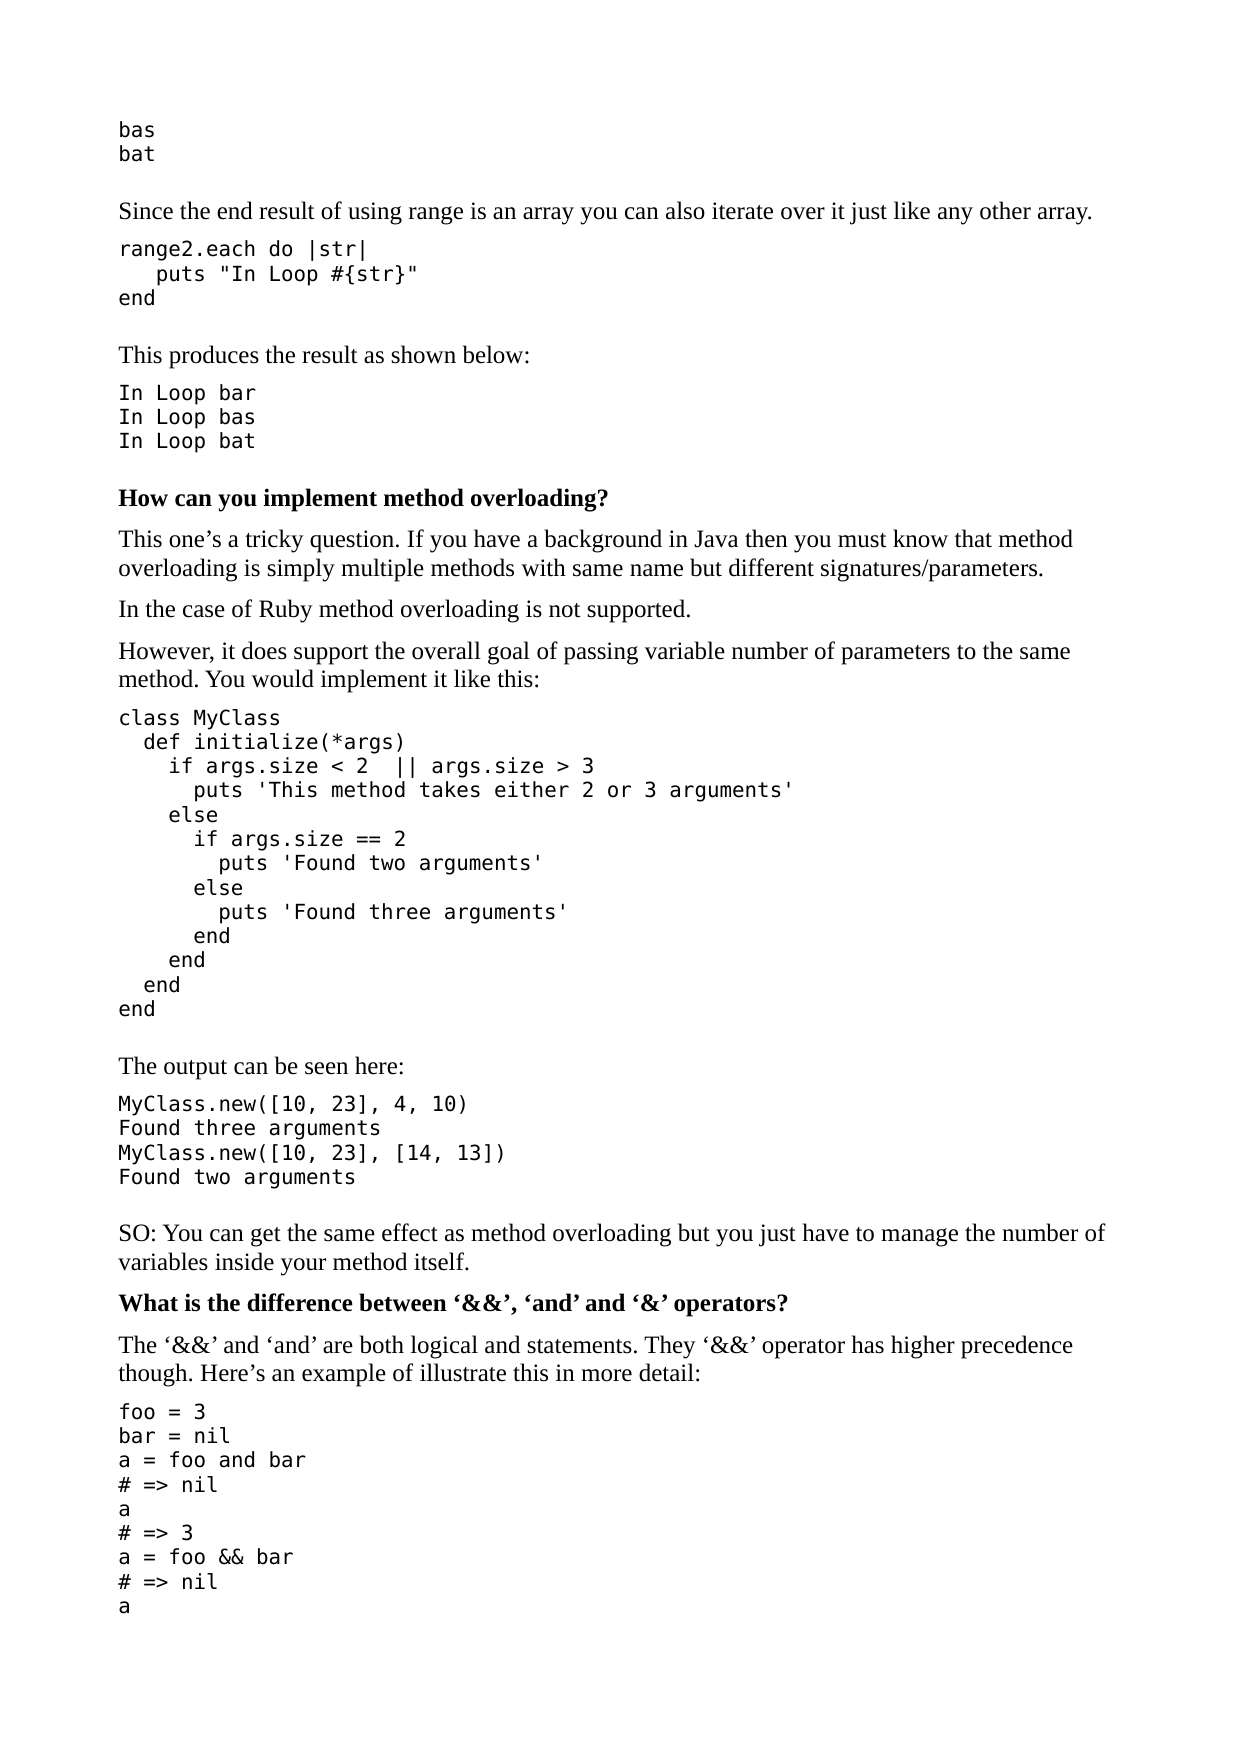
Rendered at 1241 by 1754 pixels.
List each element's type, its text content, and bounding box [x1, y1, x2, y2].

text if args.size < 2 || args.size > 3 [118, 754, 1122, 778]
text else [118, 876, 1122, 900]
text How can you implement method overloading? [118, 483, 1122, 512]
text In Loop bar [118, 381, 1122, 405]
text SO: You can get the same effect as method overloading but you just have to manage the number of variables inside your method itself. [118, 1218, 1122, 1276]
text In Loop bat [118, 429, 1122, 454]
text puts 'Found two arguments' [118, 851, 1122, 876]
text end [118, 286, 1122, 310]
text In Loop bas [118, 405, 1122, 429]
text def initialize(*args) [118, 730, 1122, 754]
text bat [118, 142, 1122, 167]
text The output can be seen here: [118, 1051, 1122, 1079]
text end [118, 924, 1122, 948]
text However, it does support the overall goal of passing variable number of parameters to the same method. You would implement it like this: [118, 636, 1122, 693]
text Found three arguments [118, 1116, 1122, 1141]
text puts 'Found three arguments' [118, 900, 1122, 924]
text end [118, 948, 1122, 973]
text a [118, 1497, 1122, 1521]
text a = foo && bar [118, 1545, 1122, 1570]
text What is the difference between ‘&&’, ‘and’ and ‘&’ operators? [118, 1288, 1122, 1317]
text MyClass.new([10, 23], 4, 10) [118, 1092, 1122, 1116]
text MyClass.new([10, 23], [14, 13]) [118, 1141, 1122, 1165]
text # => 3 [118, 1521, 1122, 1545]
text if args.size == 2 [118, 827, 1122, 851]
text In the case of Ruby method overloading is not supported. [118, 594, 1122, 623]
text Since the end result of using range is an array you can also iterate over it just like any other array. [118, 196, 1122, 225]
text end [118, 973, 1122, 997]
text else [118, 803, 1122, 827]
text bas [118, 118, 1122, 142]
text range2.each do |str| [118, 237, 1122, 262]
text foo = 3 [118, 1400, 1122, 1424]
text puts "In Loop #{str}" [118, 262, 1122, 286]
text puts 'This method takes either 2 or 3 arguments' [118, 778, 1122, 803]
text a [118, 1594, 1122, 1618]
text Found two arguments [118, 1165, 1122, 1189]
text The ‘&&’ and ‘and’ are both logical and statements. They ‘&&’ operator has higher precedence though. Here’s an example of illustrate this in more detail: [118, 1330, 1122, 1387]
text This produces the result as shown below: [118, 340, 1122, 368]
text # => nil [118, 1570, 1122, 1594]
text This one’s a tricky question. If you have a background in Java then you must know that method overloading is simply multiple methods with same name but different signatures/parameters. [118, 524, 1122, 582]
text # => nil [118, 1473, 1122, 1497]
text a = foo and bar [118, 1448, 1122, 1473]
text class MyClass [118, 706, 1122, 730]
text end [118, 997, 1122, 1021]
text bar = nil [118, 1424, 1122, 1448]
